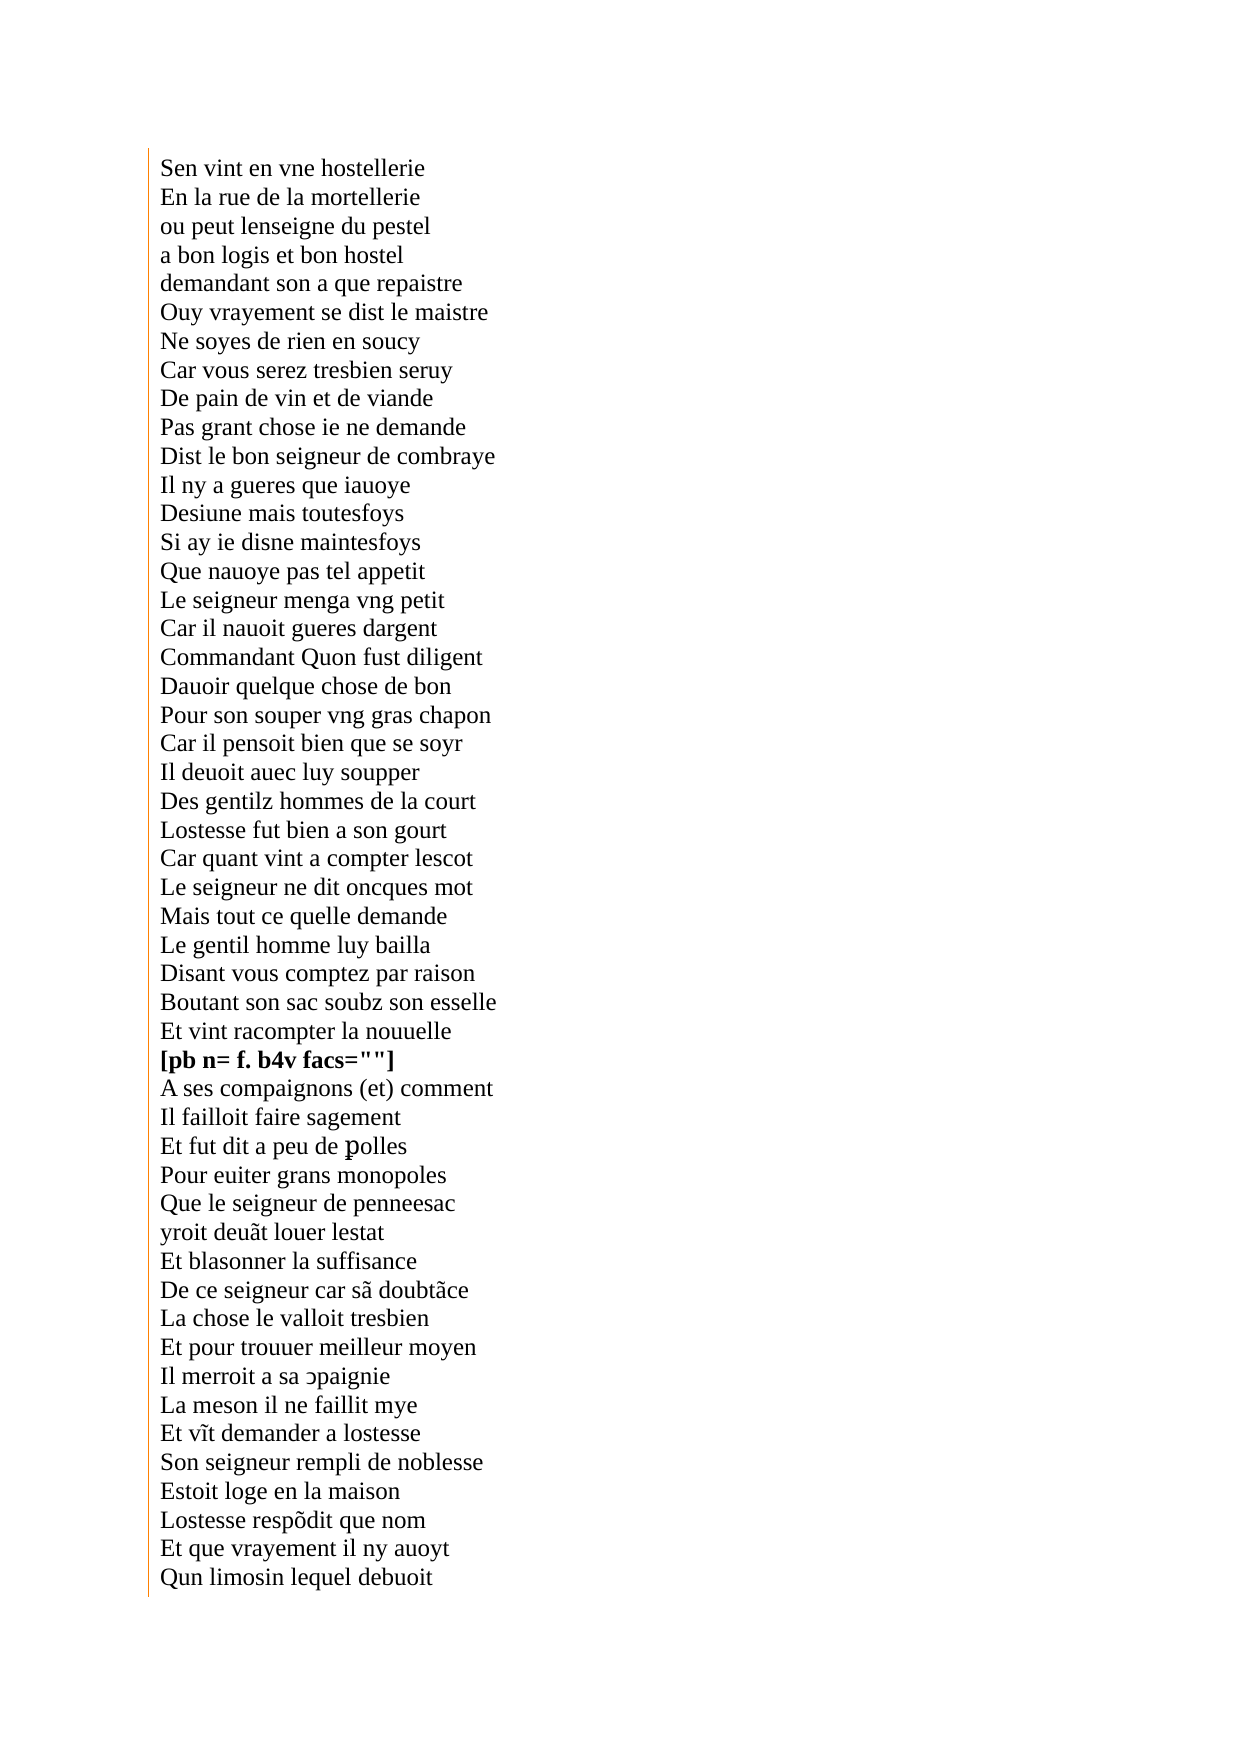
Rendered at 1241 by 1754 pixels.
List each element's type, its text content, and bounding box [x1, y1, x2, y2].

text Boutant son sac soubz son esselle [149, 987, 1093, 1016]
text Et vint racompter la nouuelle [149, 1016, 1093, 1045]
text Il deuoit auec luy soupper [149, 757, 1093, 786]
text Pour son souper vng gras chapon [149, 700, 1093, 728]
text Le seigneur menga vng petit [149, 585, 1093, 613]
text Disant vous comptez par raison [149, 958, 1093, 987]
text Si ay ie disne maintesfoys [149, 527, 1093, 556]
text Desiune mais toutesfoys [149, 498, 1093, 527]
text Que nauoye pas tel appetit [149, 556, 1093, 585]
text yroit deuãt louer lestat [149, 1217, 1093, 1246]
text Il ny a gueres que iauoye [149, 470, 1093, 498]
text Que le seigneur de penneesac [149, 1188, 1093, 1217]
text Car quant vint a compter lescot [149, 843, 1093, 872]
text demandant son a que repaistre [149, 268, 1093, 297]
text Des gentilz hommes de la court [149, 786, 1093, 815]
text [pb n= f. b4v facs=""] [149, 1045, 1093, 1073]
text Ouy vrayement se dist le maistre [149, 297, 1093, 326]
text Sen vint en vne hostellerie [149, 148, 1093, 182]
text Car il pensoit bien que se soyr [149, 728, 1093, 757]
text De pain de vin et de viande [149, 383, 1093, 412]
text Il merroit a sa ↄpaignie [149, 1361, 1093, 1390]
text Et vĩt demander a lostesse [149, 1418, 1093, 1447]
text Et pour trouuer meilleur moyen [149, 1332, 1093, 1361]
text Pas grant chose ie ne demande [149, 412, 1093, 441]
text A ses compaignons (et) comment [149, 1073, 1093, 1102]
text La meson il ne faillit mye [149, 1390, 1093, 1418]
text Et que vrayement il ny auoyt [149, 1533, 1093, 1562]
text Le seigneur ne dit oncques mot [149, 872, 1093, 901]
text Qun limosin lequel debuoit [149, 1562, 1093, 1597]
text Car il nauoit gueres dargent [149, 613, 1093, 642]
text Ne soyes de rien en soucy [149, 326, 1093, 355]
text Dist le bon seigneur de combraye [149, 441, 1093, 470]
text Son seigneur rempli de noblesse [149, 1447, 1093, 1476]
text Lostesse respõdit que nom [149, 1505, 1093, 1533]
text Commandant Quon fust diligent [149, 642, 1093, 671]
text Et blasonner la suffisance [149, 1246, 1093, 1275]
text En la rue de la mortellerie [149, 182, 1093, 211]
text Dauoir quelque chose de bon [149, 671, 1093, 700]
text Mais tout ce quelle demande [149, 901, 1093, 930]
text Le gentil homme luy bailla [149, 930, 1093, 958]
text Lostesse fut bien a son gourt [149, 815, 1093, 843]
text Il failloit faire sagement [149, 1102, 1093, 1131]
text Estoit loge en la maison [149, 1476, 1093, 1505]
text De ce seigneur car sã doubtãce [149, 1275, 1093, 1303]
text ou peut lenseigne du pestel [149, 211, 1093, 240]
text a bon logis et bon hostel [149, 240, 1093, 268]
text Et fut dit a peu de ꝑolles [149, 1131, 1093, 1160]
text Pour euiter grans monopoles [149, 1160, 1093, 1188]
text La chose le valloit tresbien [149, 1303, 1093, 1332]
text Car vous serez tresbien seruy [149, 355, 1093, 383]
